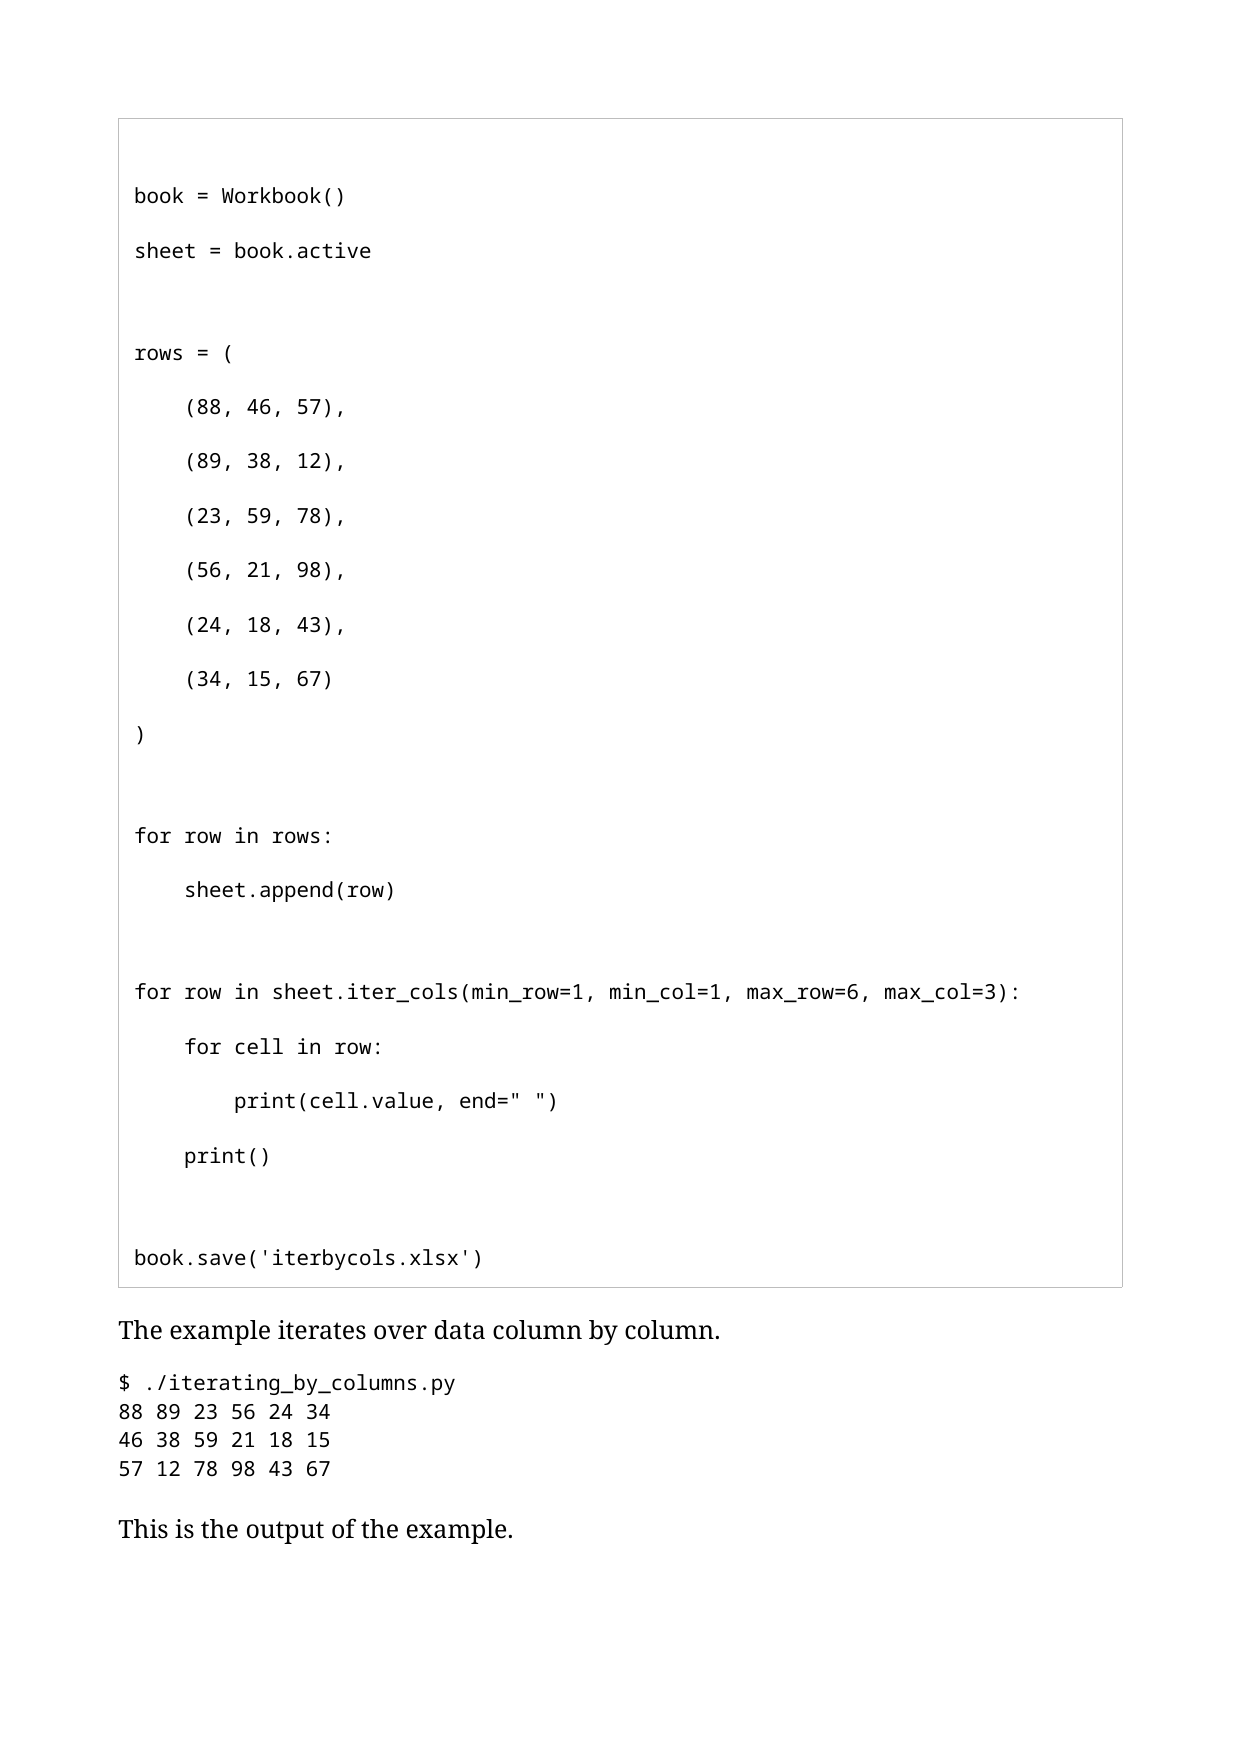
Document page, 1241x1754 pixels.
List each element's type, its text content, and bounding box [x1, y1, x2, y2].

text for cell in row: [119, 1016, 1122, 1060]
text (23, 59, 78), [119, 485, 1122, 530]
text The example iterates over data column by column. [118, 1313, 1122, 1347]
text This is the output of the example. [118, 1512, 1122, 1546]
text print(cell.value, end=" ") [119, 1071, 1122, 1115]
text $ ./iterating_by_columns.py [118, 1368, 1122, 1397]
text book = Workbook() [119, 166, 1122, 210]
text 57 12 78 98 43 67 [118, 1454, 1122, 1482]
text (56, 21, 98), [119, 540, 1122, 584]
text book.save('iterbycols.xlsx') [119, 1227, 1122, 1287]
text 88 89 23 56 24 34 [118, 1397, 1122, 1425]
text ) [119, 703, 1122, 747]
text (89, 38, 12), [119, 431, 1122, 475]
text sheet.append(row) [119, 860, 1122, 904]
text sheet = book.active [119, 220, 1122, 264]
text for row in rows: [119, 805, 1122, 849]
text (34, 15, 67) [119, 649, 1122, 693]
text rows = ( [119, 322, 1122, 366]
text print() [119, 1125, 1122, 1169]
text for row in sheet.iter_cols(min_row=1, min_col=1, max_row=6, max_col=3): [119, 962, 1122, 1006]
text 46 38 59 21 18 15 [118, 1425, 1122, 1454]
text (88, 46, 57), [119, 376, 1122, 421]
text (24, 18, 43), [119, 594, 1122, 639]
